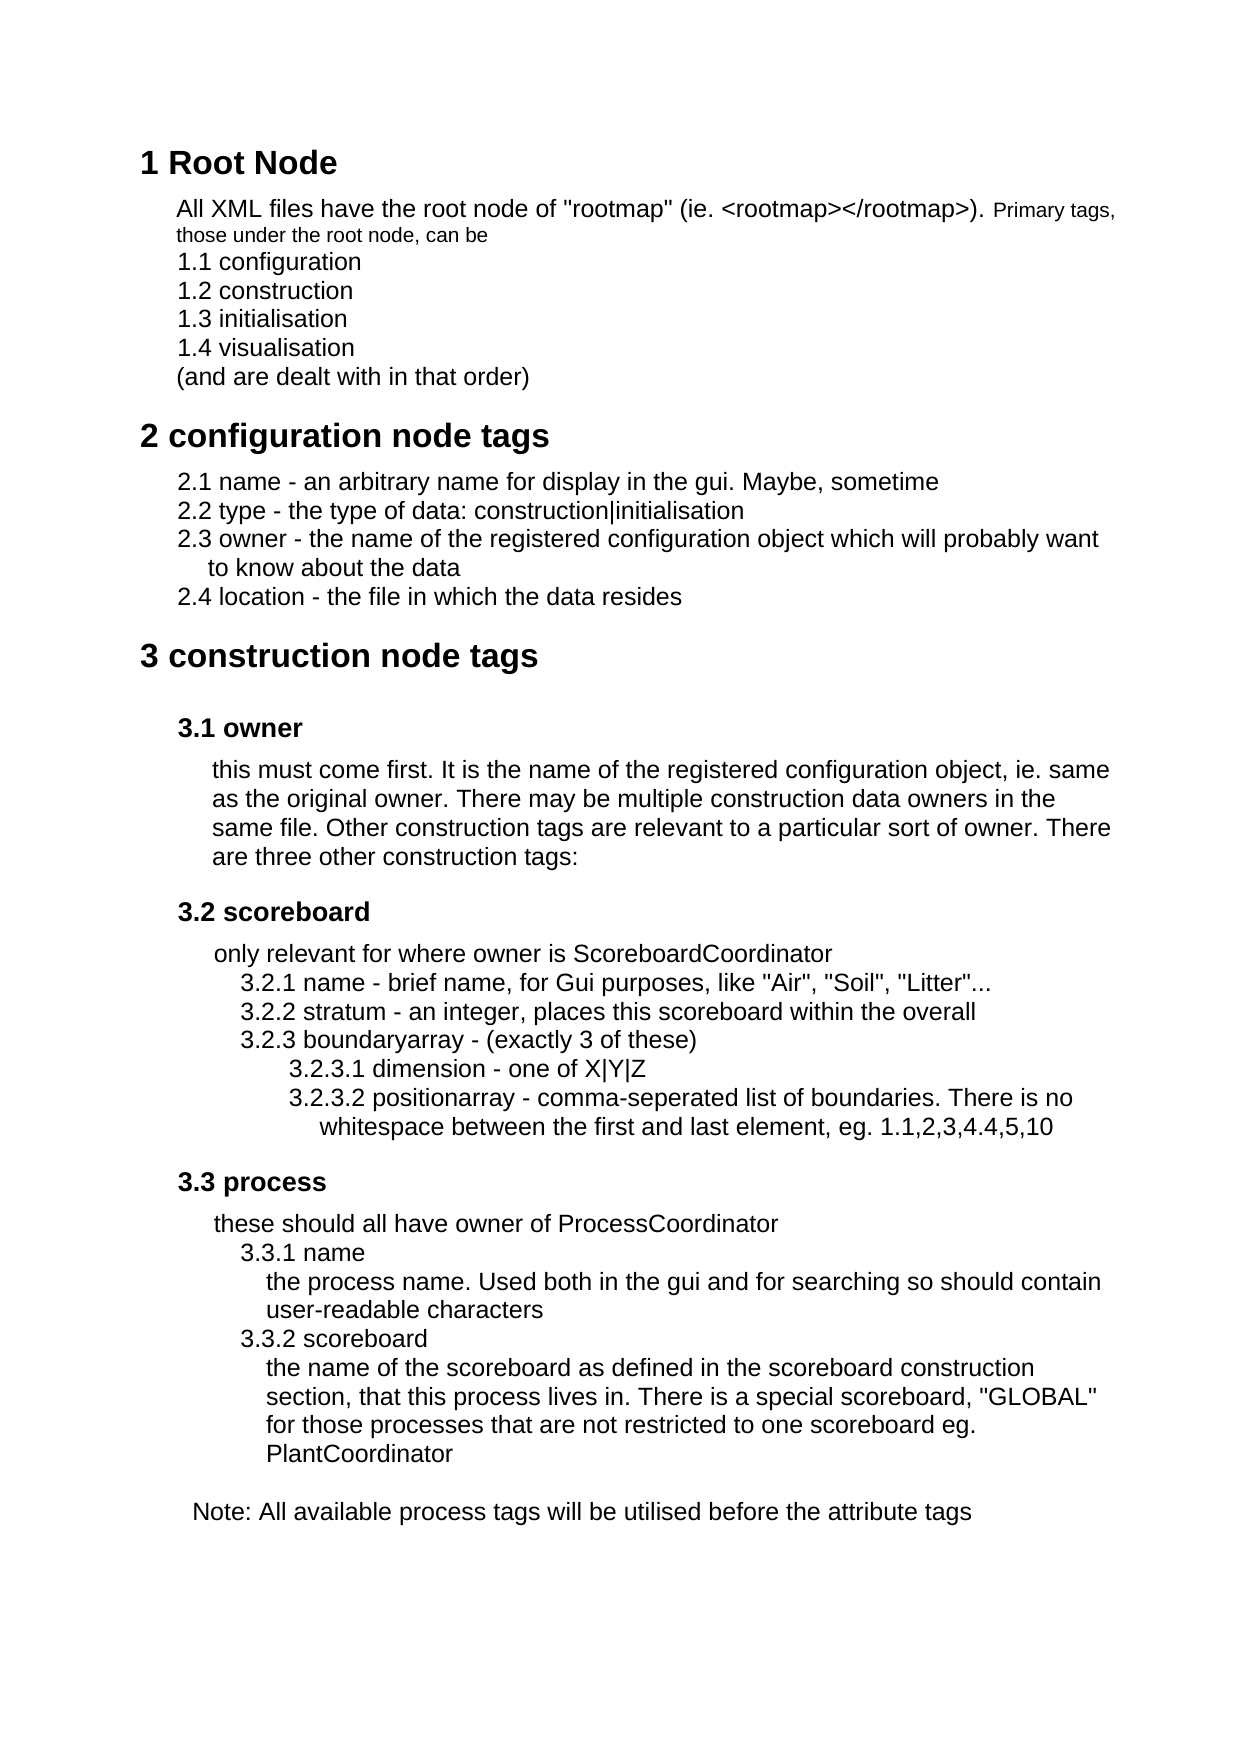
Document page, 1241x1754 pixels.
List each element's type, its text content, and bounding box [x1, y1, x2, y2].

list dimension - one of X|Y|Z [282, 1054, 1122, 1083]
subtitle configuration node tags [131, 416, 1122, 454]
text the process name. Used both in the gui and for searching so should contain user-readable characters [266, 1267, 1122, 1324]
list name - an arbitrary name for display in the gui. Maybe, sometime [170, 467, 1122, 496]
list name - brief name, for Gui purposes, like "Air", "Soil", "Litter"... [233, 968, 1122, 997]
subtitle Root Node [131, 143, 1122, 182]
text only relevant for where owner is ScoreboardCoordinator [213, 939, 1122, 968]
list boundaryarray - (exactly 3 of these) [233, 1026, 1122, 1054]
list owner - the name of the registered configuration object which will probably want to know about the data [170, 524, 1122, 582]
list location - the file in which the data resides [170, 582, 1122, 611]
list type - the type of data: construction|initialisation [170, 496, 1122, 524]
list visualisation [170, 333, 1122, 362]
text the name of the scoreboard as defined in the scoreboard construction section, that this process lives in. There is a special scoreboard, "GLOBAL" for those processes that are not restricted to one scoreboard eg. PlantCoordinator [266, 1353, 1122, 1468]
text these should all have owner of ProcessCoordinator [213, 1209, 1122, 1238]
list stratum - an integer, places this scoreboard within the overall [233, 997, 1122, 1026]
list initialisation [170, 304, 1122, 333]
subtitle owner [170, 712, 1122, 743]
text All XML files have the root node of "rootmap" (ie. <rootmap></rootmap>). Primary tags, those under the root node, can be [176, 194, 1122, 247]
subtitle scoreboard [170, 896, 1122, 927]
list name [233, 1238, 1122, 1267]
text this must come first. It is the name of the registered configuration object, ie. same as the original owner. There may be multiple construction data owners in the same file. Other construction tags are relevant to a particular sort of owner. There are three other construction tags: [212, 756, 1122, 871]
list construction [170, 276, 1122, 304]
list positionarray - comma-seperated list of boundaries. There is no whitespace between the first and last element, eg. 1.1,2,3,4.4,5,10 [282, 1083, 1122, 1141]
subtitle process [170, 1166, 1122, 1197]
list configuration [170, 247, 1122, 276]
text Note: All available process tags will be utilised before the attribute tags [192, 1497, 1122, 1526]
list scoreboard [233, 1324, 1122, 1353]
text (and are dealt with in that order) [176, 362, 1122, 391]
subtitle construction node tags [131, 636, 1122, 674]
